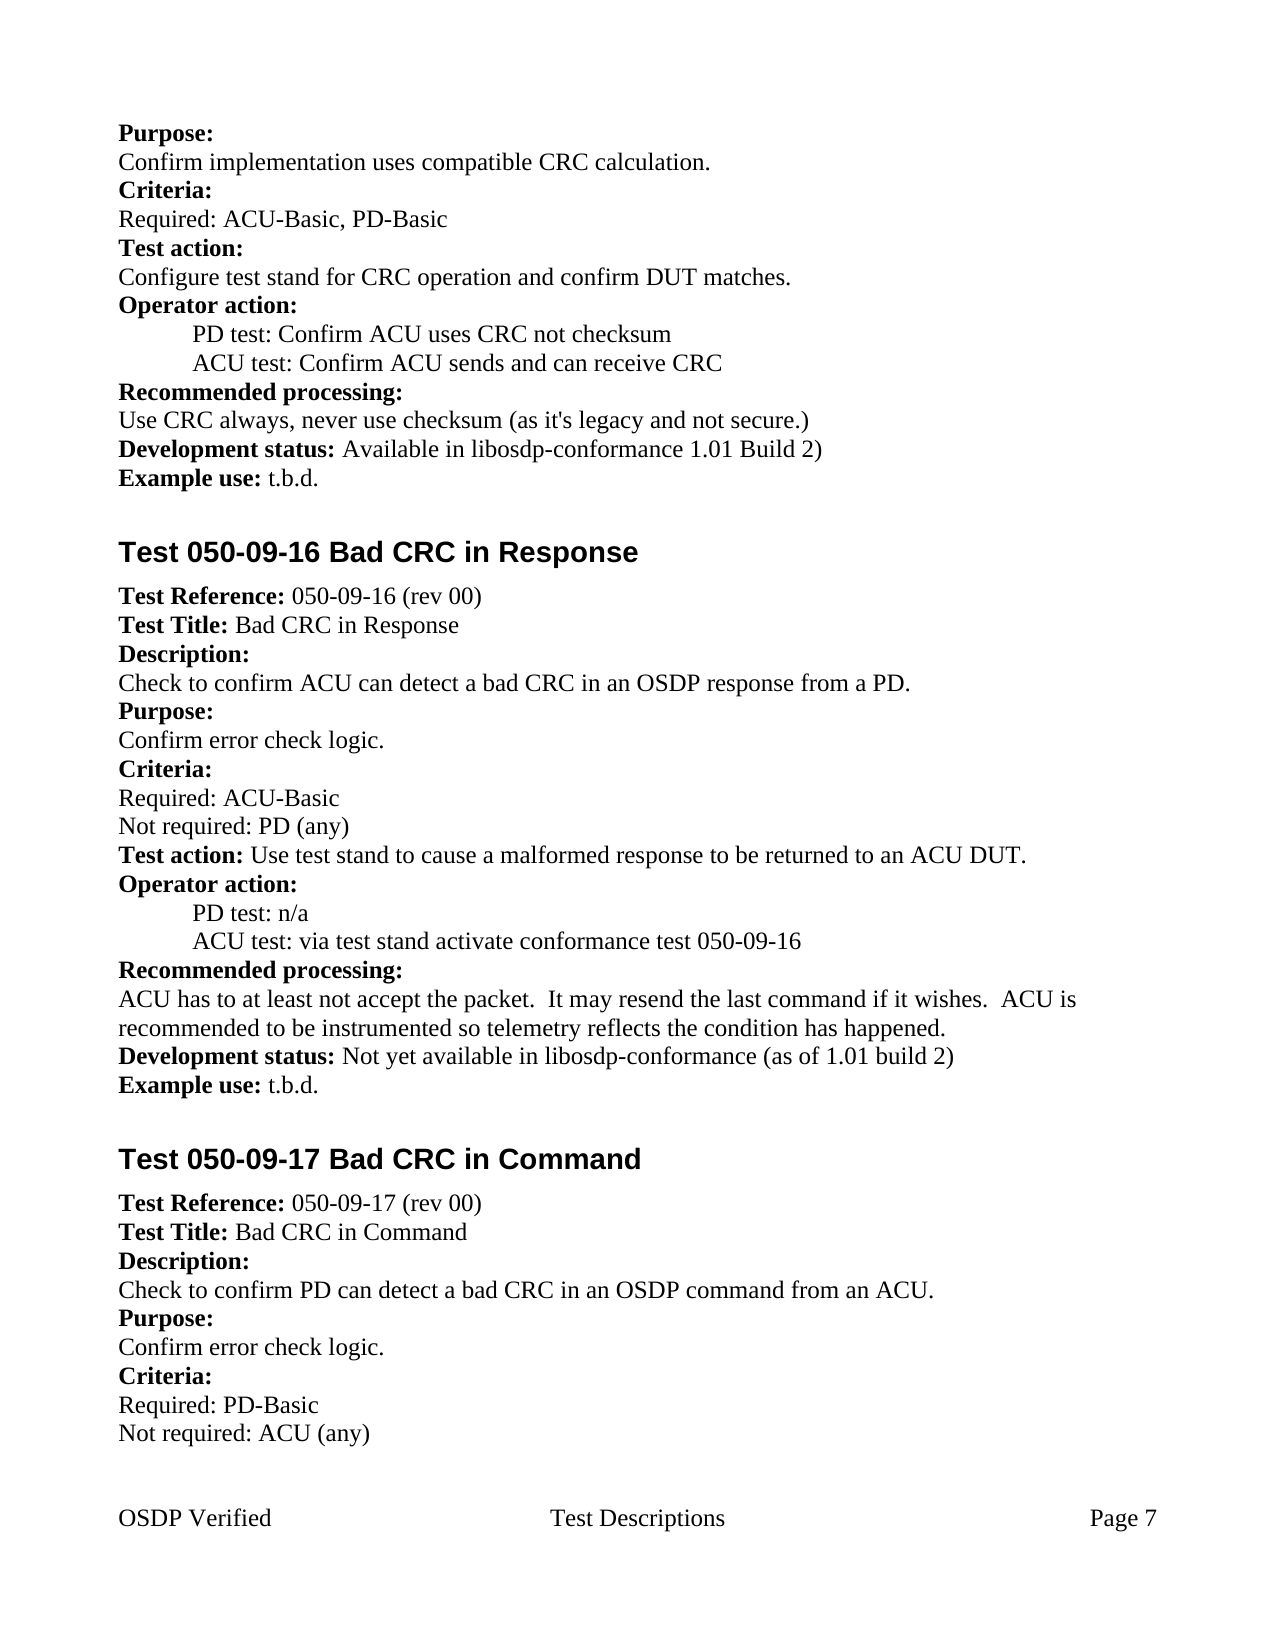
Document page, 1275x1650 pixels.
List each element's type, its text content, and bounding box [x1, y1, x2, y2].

text Description: [118, 1246, 1157, 1275]
text Not required: PD (any) [118, 811, 1157, 840]
text Test Reference: 050-09-16 (rev 00) [118, 581, 1157, 610]
text Purpose: [118, 118, 1157, 147]
text Purpose: [118, 696, 1157, 725]
text Purpose: [118, 1303, 1157, 1332]
text Criteria: [118, 1361, 1157, 1390]
text Check to confirm ACU can detect a bad CRC in an OSDP response from a PD. [118, 668, 1157, 696]
text Test Title: Bad CRC in Response [118, 610, 1157, 639]
text Test Title: Bad CRC in Command [118, 1217, 1157, 1246]
text PD test: n/a [118, 898, 1157, 926]
text Confirm implementation uses compatible CRC calculation. [118, 147, 1157, 176]
text Test action: Use test stand to cause a malformed response to be returned to an ACU DUT. [118, 840, 1157, 869]
text Development status: Available in libosdp-conformance 1.01 Build 2) [118, 434, 1157, 463]
text Criteria: [118, 754, 1157, 783]
text Operator action: [118, 291, 1157, 319]
text Test action: [118, 233, 1157, 262]
text Check to confirm PD can detect a bad CRC in an OSDP command from an ACU. [118, 1275, 1157, 1303]
text Required: PD-Basic [118, 1390, 1157, 1418]
text ACU test: Confirm ACU sends and can receive CRC [118, 348, 1157, 377]
text Confirm error check logic. [118, 725, 1157, 754]
text PD test: Confirm ACU uses CRC not checksum [118, 319, 1157, 348]
text Not required: ACU (any) [118, 1418, 1157, 1447]
text Test Reference: 050-09-17 (rev 00) [118, 1188, 1157, 1217]
text ACU test: via test stand activate conformance test 050-09-16 [118, 926, 1157, 955]
subtitle Test 050-09-17 Bad CRC in Command [118, 1142, 1157, 1176]
text ACU has to at least not accept the packet. It may resend the last command if it wishes. ACU is recommended to be instrumented so telemetry reflects the condition has happened. [118, 984, 1157, 1041]
text Use CRC always, never use checksum (as it's legacy and not secure.) [118, 406, 1157, 434]
text Development status: Not yet available in libosdp-conformance (as of 1.01 build 2) [118, 1041, 1157, 1070]
text Example use: t.b.d. [118, 1070, 1157, 1099]
text Operator action: [118, 869, 1157, 898]
subtitle Test 050-09-16 Bad CRC in Response [118, 535, 1157, 569]
text Required: ACU-Basic [118, 783, 1157, 811]
text Recommended processing: [118, 377, 1157, 406]
text Example use: t.b.d. [118, 463, 1157, 492]
text Required: ACU-Basic, PD-Basic [118, 204, 1157, 233]
text Criteria: [118, 176, 1157, 204]
text Recommended processing: [118, 955, 1157, 984]
text Configure test stand for CRC operation and confirm DUT matches. [118, 262, 1157, 291]
text Confirm error check logic. [118, 1332, 1157, 1361]
text Description: [118, 639, 1157, 668]
